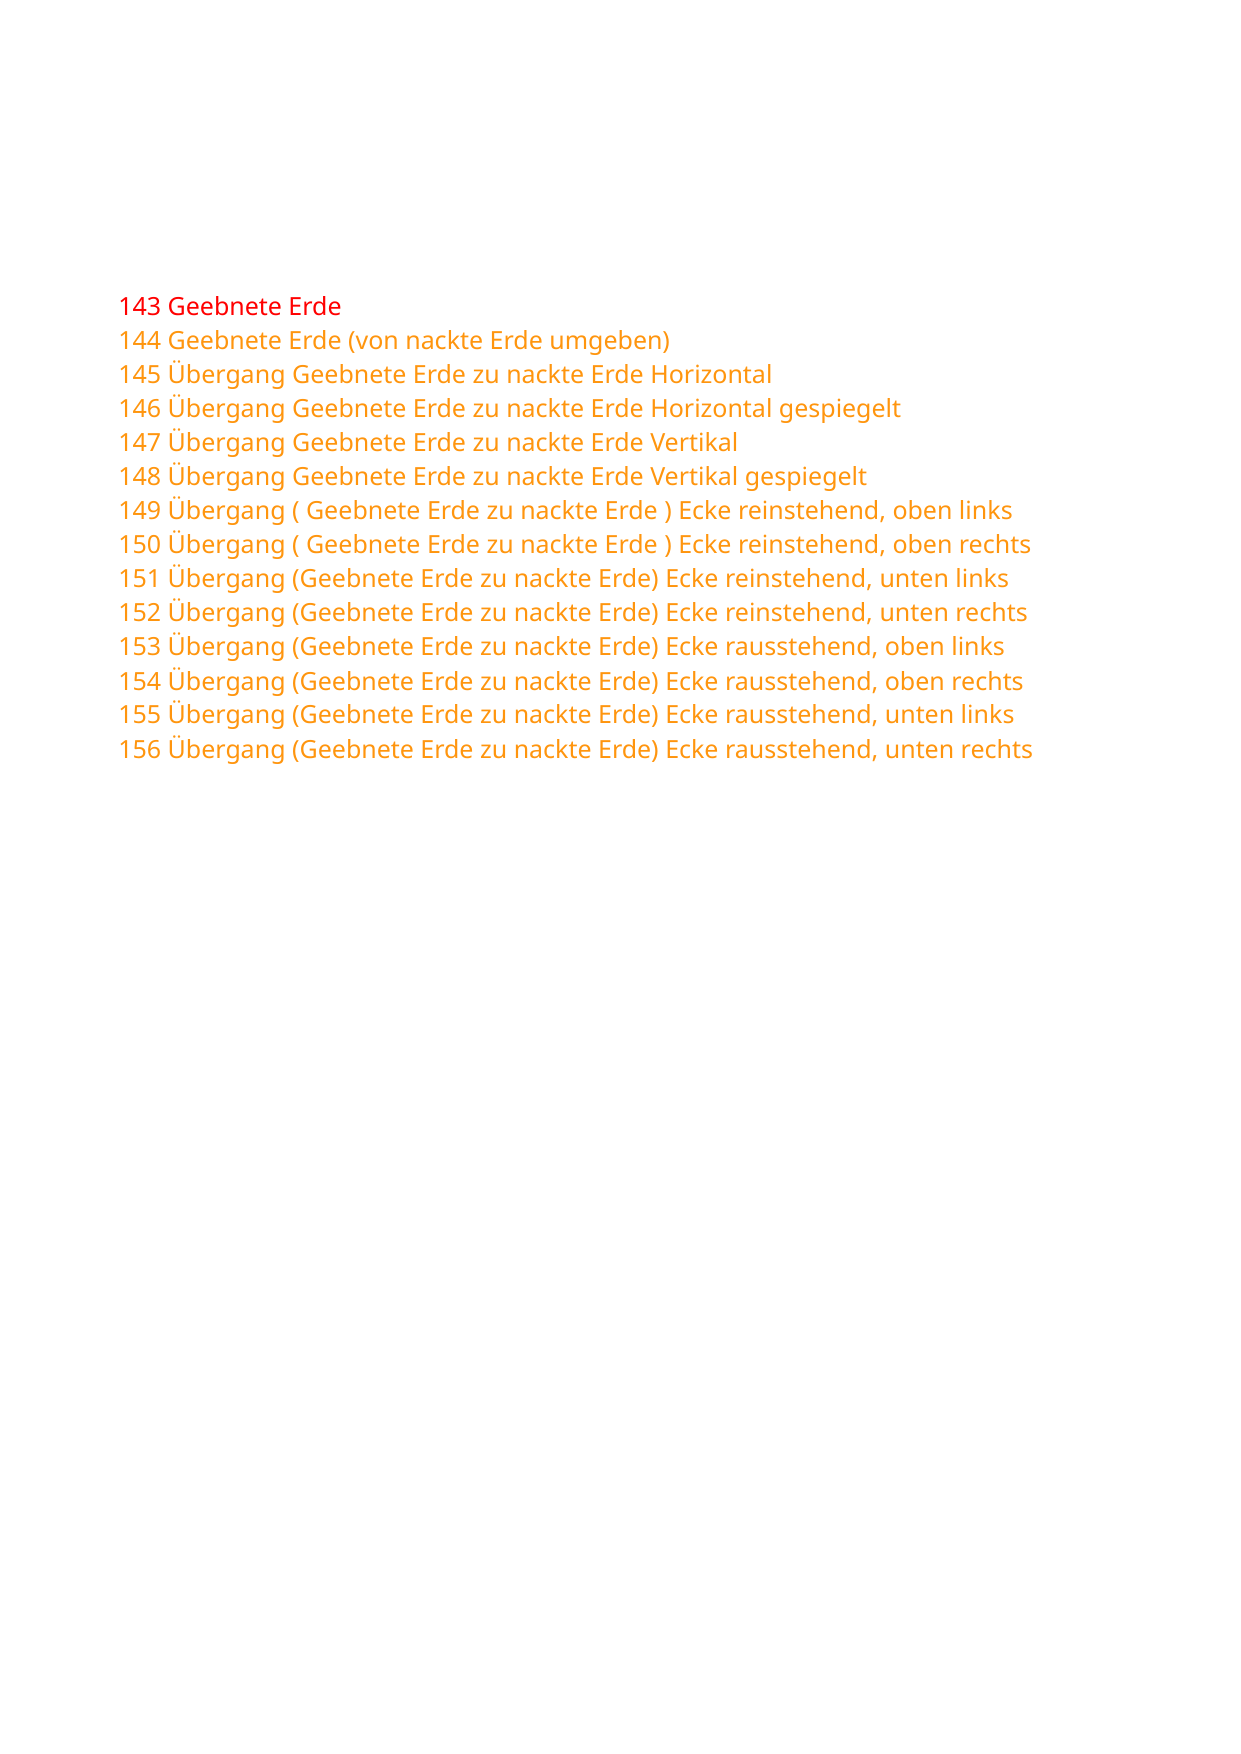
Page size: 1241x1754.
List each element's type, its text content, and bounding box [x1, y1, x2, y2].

text 150 Übergang ( Geebnete Erde zu nackte Erde ) Ecke reinstehend, oben rechts [118, 527, 1122, 561]
text 152 Übergang (Geebnete Erde zu nackte Erde) Ecke reinstehend, unten rechts [118, 595, 1122, 629]
text 145 Übergang Geebnete Erde zu nackte Erde Horizontal [118, 357, 1122, 391]
text 154 Übergang (Geebnete Erde zu nackte Erde) Ecke rausstehend, oben rechts [118, 663, 1122, 697]
text 146 Übergang Geebnete Erde zu nackte Erde Horizontal gespiegelt [118, 391, 1122, 425]
text 144 Geebnete Erde (von nackte Erde umgeben) [118, 322, 1122, 357]
text 156 Übergang (Geebnete Erde zu nackte Erde) Ecke rausstehend, unten rechts [118, 731, 1122, 765]
text 147 Übergang Geebnete Erde zu nackte Erde Vertikal [118, 425, 1122, 459]
text 153 Übergang (Geebnete Erde zu nackte Erde) Ecke rausstehend, oben links [118, 629, 1122, 663]
text 143 Geebnete Erde [118, 288, 1122, 322]
text 149 Übergang ( Geebnete Erde zu nackte Erde ) Ecke reinstehend, oben links [118, 493, 1122, 527]
text 155 Übergang (Geebnete Erde zu nackte Erde) Ecke rausstehend, unten links [118, 697, 1122, 731]
text 151 Übergang (Geebnete Erde zu nackte Erde) Ecke reinstehend, unten links [118, 561, 1122, 595]
text 148 Übergang Geebnete Erde zu nackte Erde Vertikal gespiegelt [118, 459, 1122, 493]
